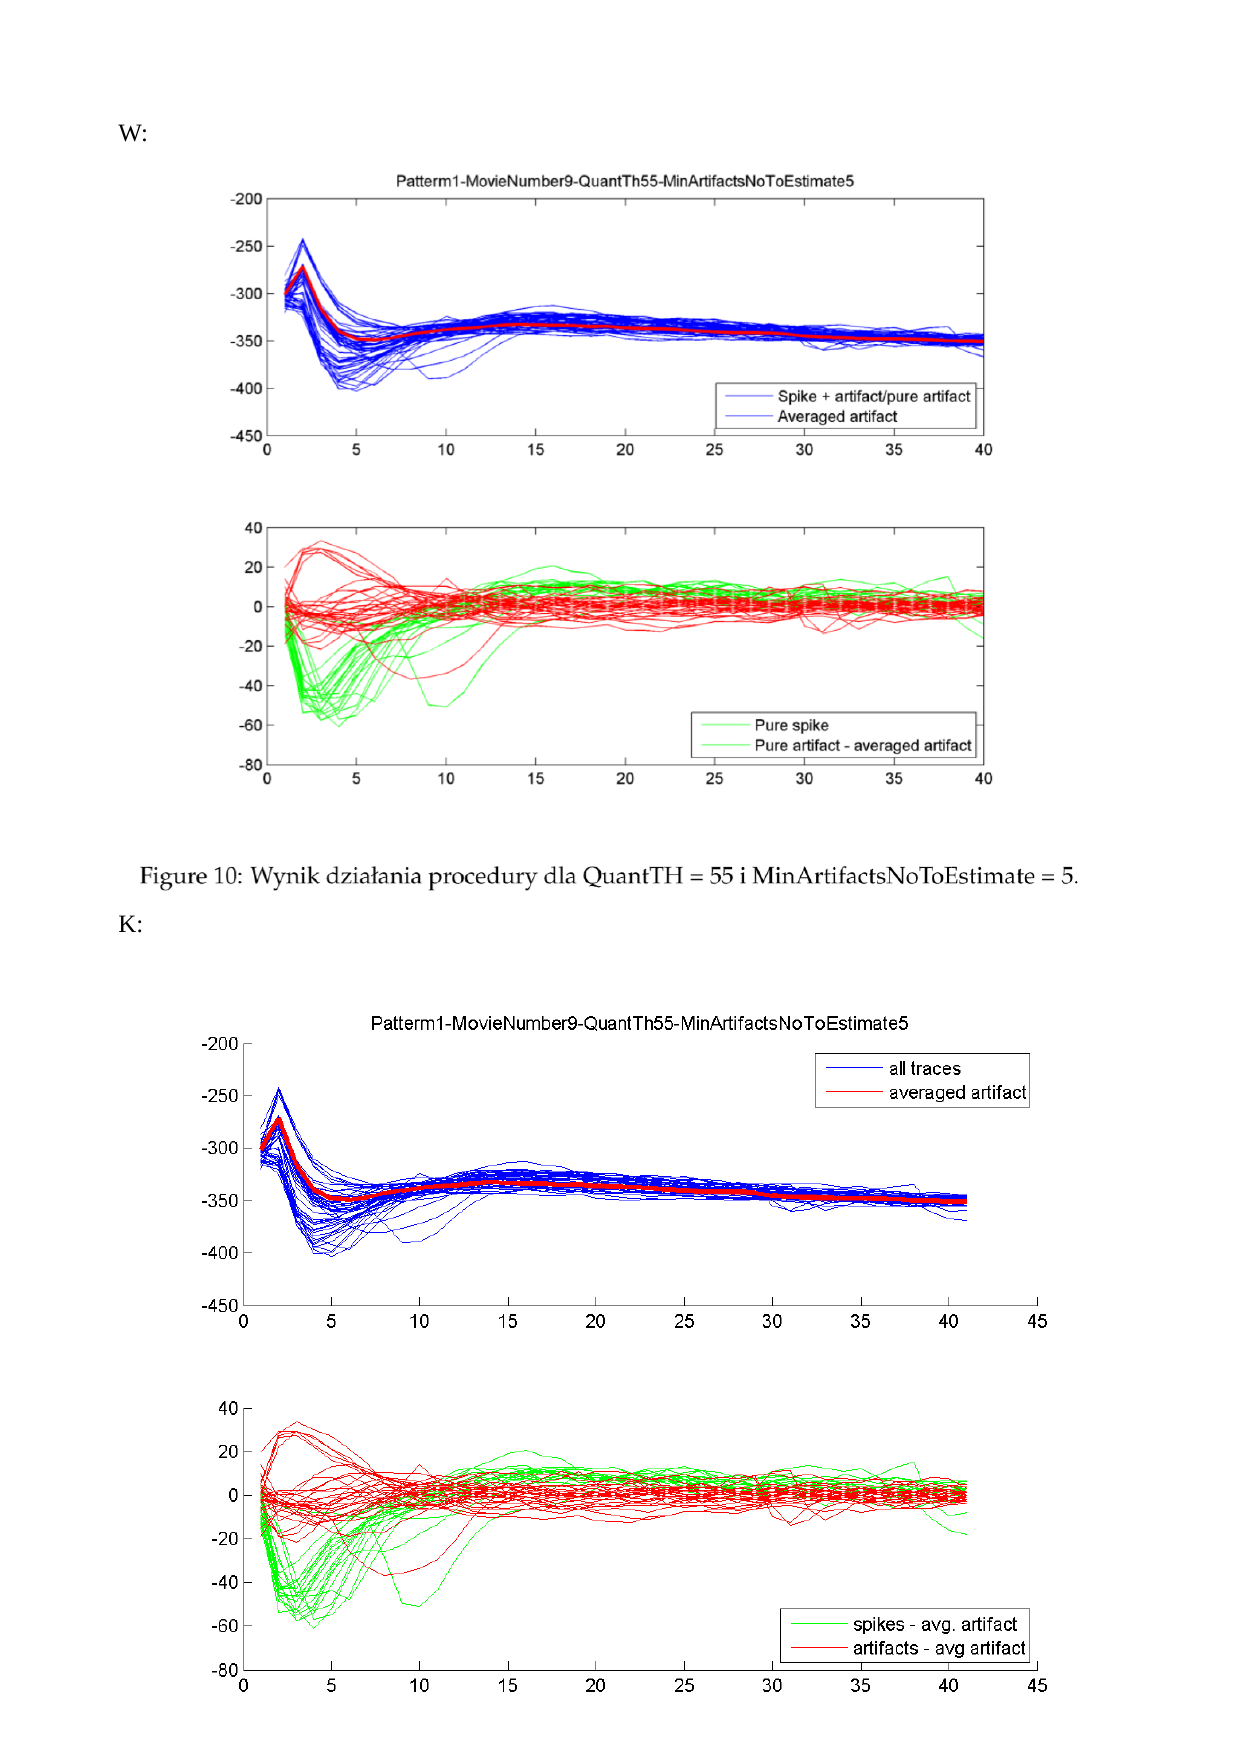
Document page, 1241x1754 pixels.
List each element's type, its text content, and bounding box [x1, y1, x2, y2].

picture [110, 985, 1134, 1754]
text K: [118, 910, 1122, 938]
picture [118, 146, 1123, 910]
text W: [118, 118, 1122, 146]
